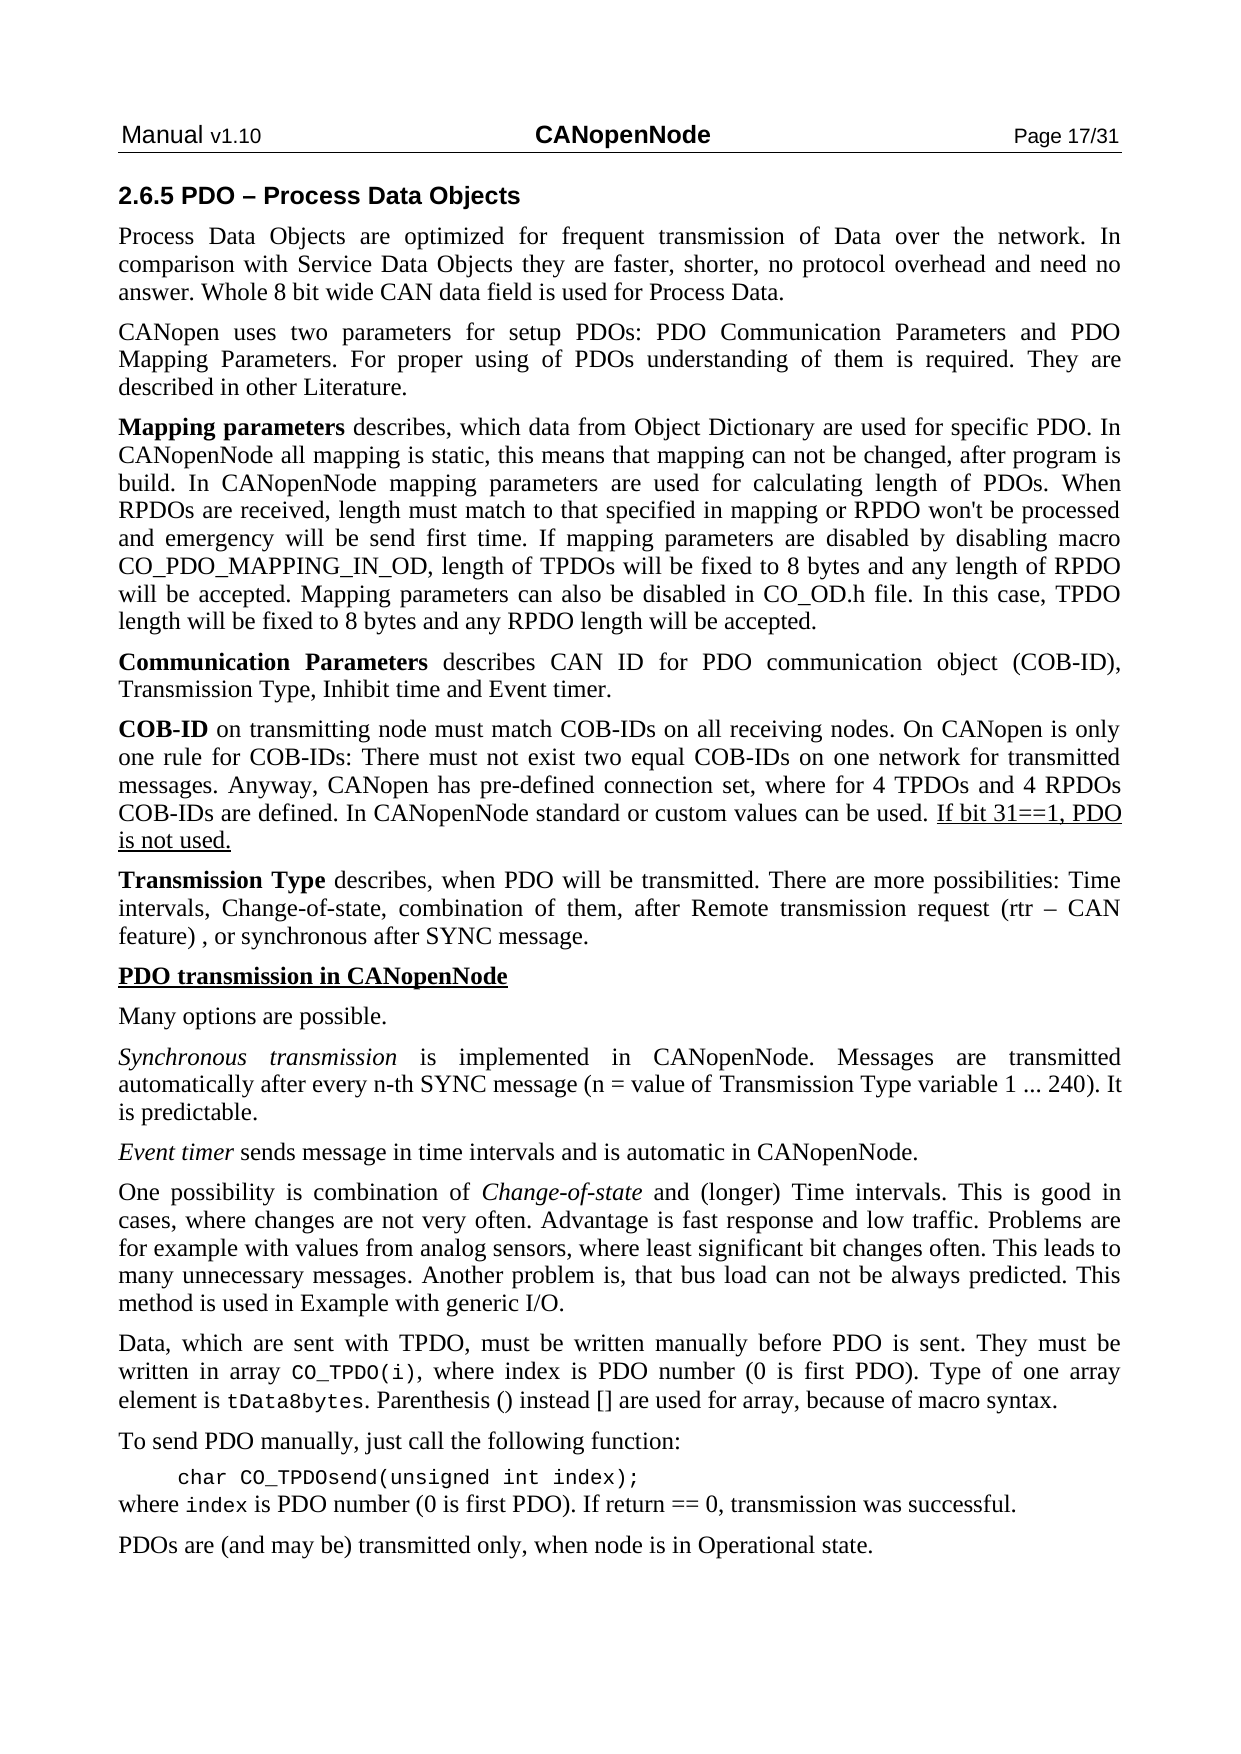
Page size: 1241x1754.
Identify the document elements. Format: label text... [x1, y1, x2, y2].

text PDOs are (and may be) transmitted only, when node is in Operational state. [118, 1532, 1122, 1559]
text Event timer sends message in time intervals and is automatic in CANopenNode. [118, 1138, 1122, 1166]
text char CO_TPDOsend(unsigned int index); [177, 1467, 1122, 1491]
text Process Data Objects are optimized for frequent transmission of Data over the network. In comparison with Service Data Objects they are faster, shorter, no protocol overhead and need no answer. Whole 8 bit wide CAN data field is used for Process Data. [118, 222, 1122, 305]
text Communication Parameters describes CAN ID for PDO communication object (COB-ID), Transmission Type, Inhibit time and Event timer. [118, 648, 1122, 703]
text One possibility is combination of Change-of-state and (longer) Time intervals. This is good in cases, where changes are not very often. Advantage is fast response and low traffic. Problems are for example with values from analog sensors, where least significant bit changes often. This leads to many unnecessary messages. Another problem is, that bus load can not be always predicted. This method is used in Example with generic I/O. [118, 1178, 1122, 1317]
text CANopen uses two parameters for setup PDOs: PDO Communication Parameters and PDO Mapping Parameters. For proper using of PDOs understanding of them is required. They are described in other Literature. [118, 318, 1122, 401]
text Many options are possible. [118, 1002, 1122, 1030]
text Data, which are sent with TPDO, must be written manually before PDO is sent. They must be written in array CO_TPDO(i), where index is PDO number (0 is first PDO). Type of one array element is tData8bytes. Parenthesis () instead [] are used for array, because of macro syntax. [118, 1329, 1122, 1414]
text Synchronous transmission is implemented in CANopenNode. Messages are transmitted automatically after every n-th SYNC message (n = value of Transmission Type variable 1 ... 240). It is predictable. [118, 1043, 1122, 1126]
text where index is PDO number (0 is first PDO). If return == 0, transmission was successful. [118, 1491, 1122, 1519]
subtitle 2.6.5 PDO – Process Data Objects [118, 182, 1122, 210]
text PDO transmission in CANopenNode [118, 962, 1122, 990]
text Transmission Type describes, when PDO will be transmitted. There are more possibilities: Time intervals, Change-of-state, combination of them, after Remote transmission request (rtr – CAN feature) , or synchronous after SYNC message. [118, 867, 1122, 950]
text To send PDO manually, just call the following function: [118, 1427, 1122, 1454]
text Mapping parameters describes, which data from Object Dictionary are used for specific PDO. In CANopenNode all mapping is static, this means that mapping can not be changed, after program is build. In CANopenNode mapping parameters are used for calculating length of PDOs. When RPDOs are received, length must match to that specified in mapping or RPDO won't be processed and emergency will be send first time. If mapping parameters are disabled by disabling macro CO_PDO_MAPPING_IN_OD, length of TPDOs will be fixed to 8 bytes and any length of RPDO will be accepted. Mapping parameters can also be disabled in CO_OD.h file. In this case, TPDO length will be fixed to 8 bytes and any RPDO length will be accepted. [118, 413, 1122, 635]
text COB-ID on transmitting node must match COB-IDs on all receiving nodes. On CANopen is only one rule for COB-IDs: There must not exist two equal COB-IDs on one network for transmitted messages. Anyway, CANopen has pre-defined connection set, where for 4 TPDOs and 4 RPDOs COB-IDs are defined. In CANopenNode standard or custom values can be used. If bit 31==1, PDO is not used. [118, 716, 1122, 854]
